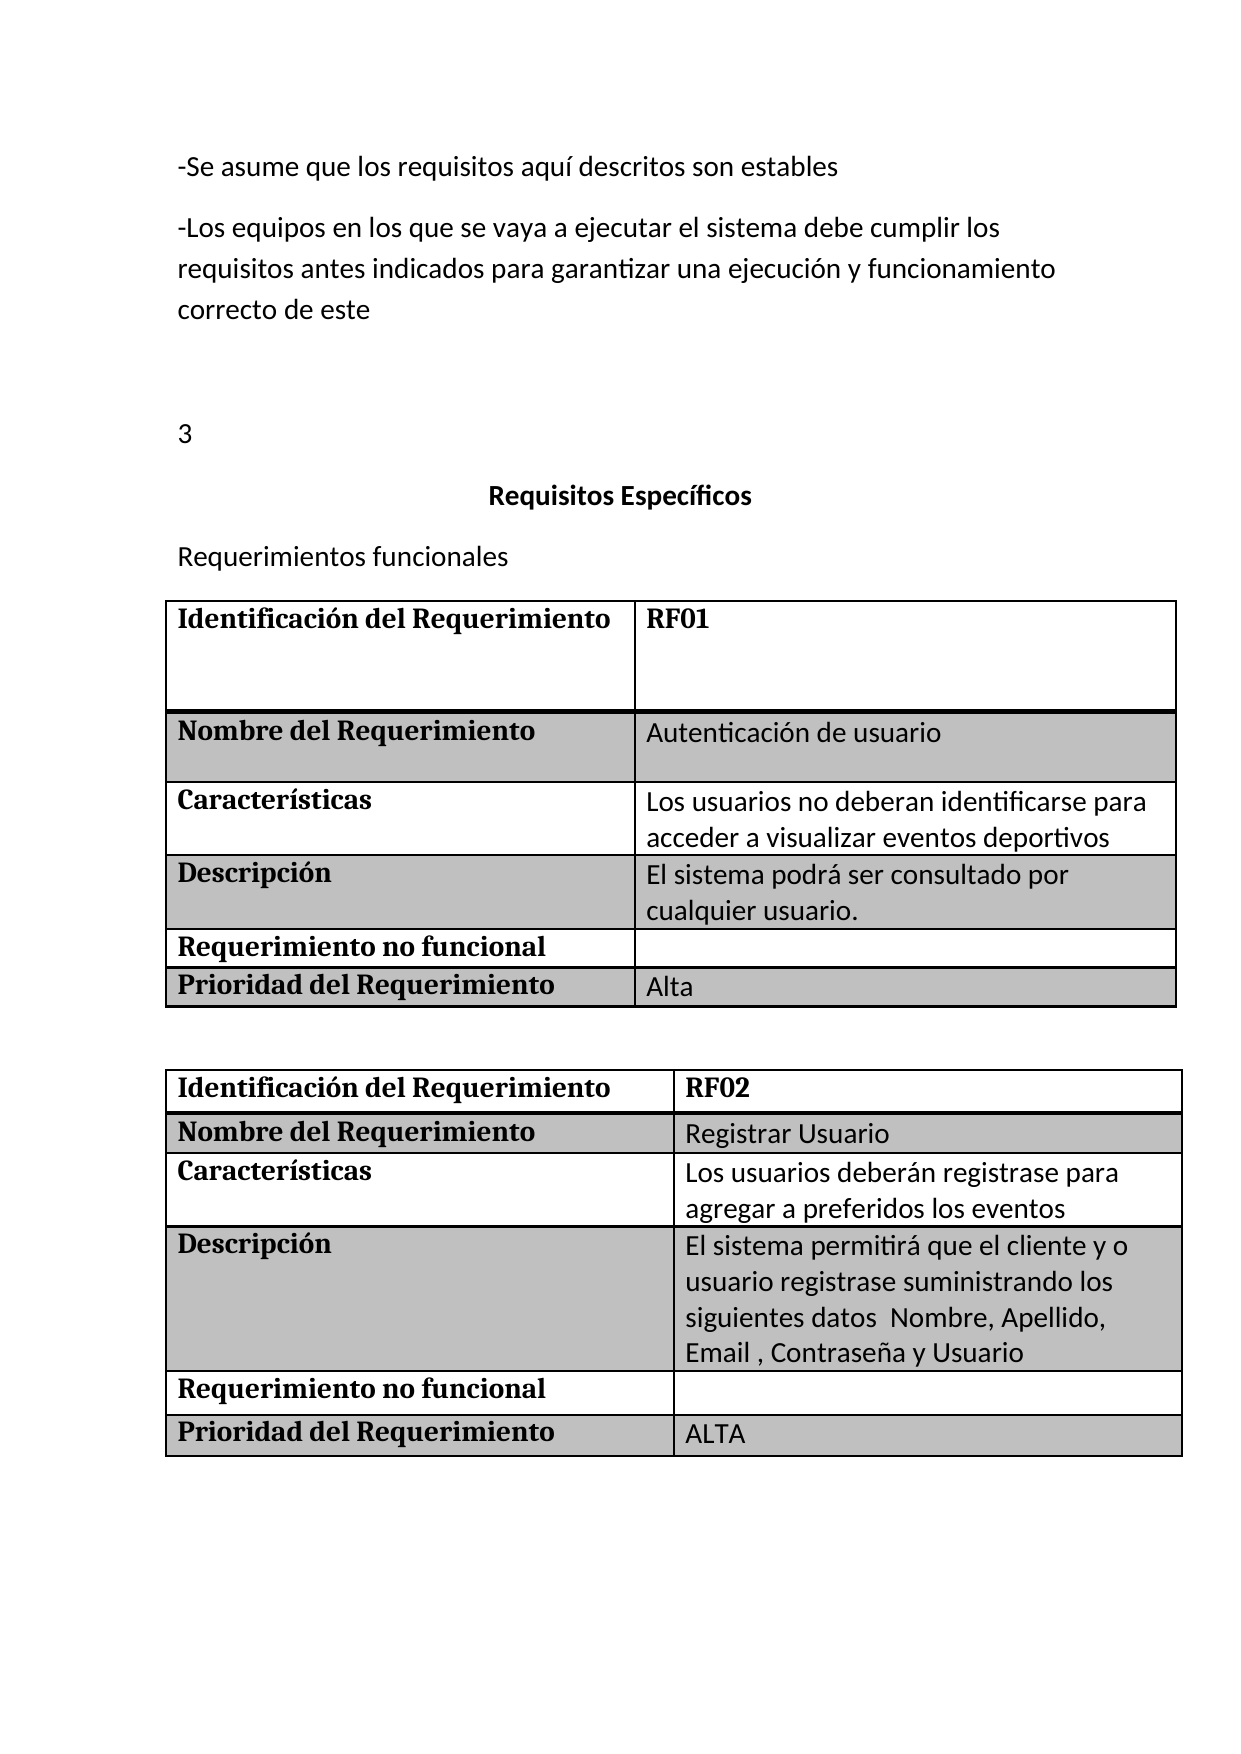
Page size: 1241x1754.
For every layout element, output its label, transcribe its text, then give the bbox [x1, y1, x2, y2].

table_cell Características [167, 1154, 673, 1225]
table_cell Autenticación de usuario [636, 714, 1175, 781]
table_cell ALTA [675, 1416, 1181, 1455]
text Requisitos Específicos [177, 477, 1063, 512]
table_cell Requerimiento no funcional [167, 930, 634, 966]
table_cell Registrar Usuario [675, 1115, 1181, 1152]
table_header RF02 [675, 1071, 1181, 1111]
text Requerimientos funcionales [177, 538, 1063, 574]
table_cell Características [167, 783, 634, 854]
table_cell Nombre del Requerimiento [167, 714, 634, 781]
table_header Identificación del Requerimiento [167, 602, 634, 709]
table_cell Prioridad del Requerimiento [167, 1416, 673, 1455]
table_cell Descripción [167, 856, 634, 928]
table_header RF01 [636, 602, 1175, 709]
table_cell Nombre del Requerimiento [167, 1115, 673, 1152]
text -Se asume que los requisitos aquí descritos son estables [177, 148, 1063, 183]
table_cell [636, 930, 1175, 966]
table_cell Alta [636, 969, 1175, 1005]
table_header Identificación del Requerimiento [167, 1071, 673, 1111]
table_cell [675, 1372, 1181, 1413]
table_cell Los usuarios deberán registrase para agregar a preferidos los eventos [675, 1154, 1181, 1225]
table_cell El sistema permitirá que el cliente y o usuario registrase suministrando los siguientes datos Nombre, Apellido, Email , Contraseña y Usuario [675, 1228, 1181, 1370]
table_cell Descripción [167, 1228, 673, 1370]
table_cell Prioridad del Requerimiento [167, 969, 634, 1005]
table_cell Requerimiento no funcional [167, 1372, 673, 1413]
text -Los equipos en los que se vaya a ejecutar el sistema debe cumplir los requisitos antes indicados para garantizar una ejecución y funcionamiento correcto de este [177, 209, 1063, 327]
table_cell El sistema podrá ser consultado por cualquier usuario. [636, 856, 1175, 928]
text 3 [177, 415, 1063, 450]
table_cell Los usuarios no deberan identificarse para acceder a visualizar eventos deportivos [636, 783, 1175, 854]
